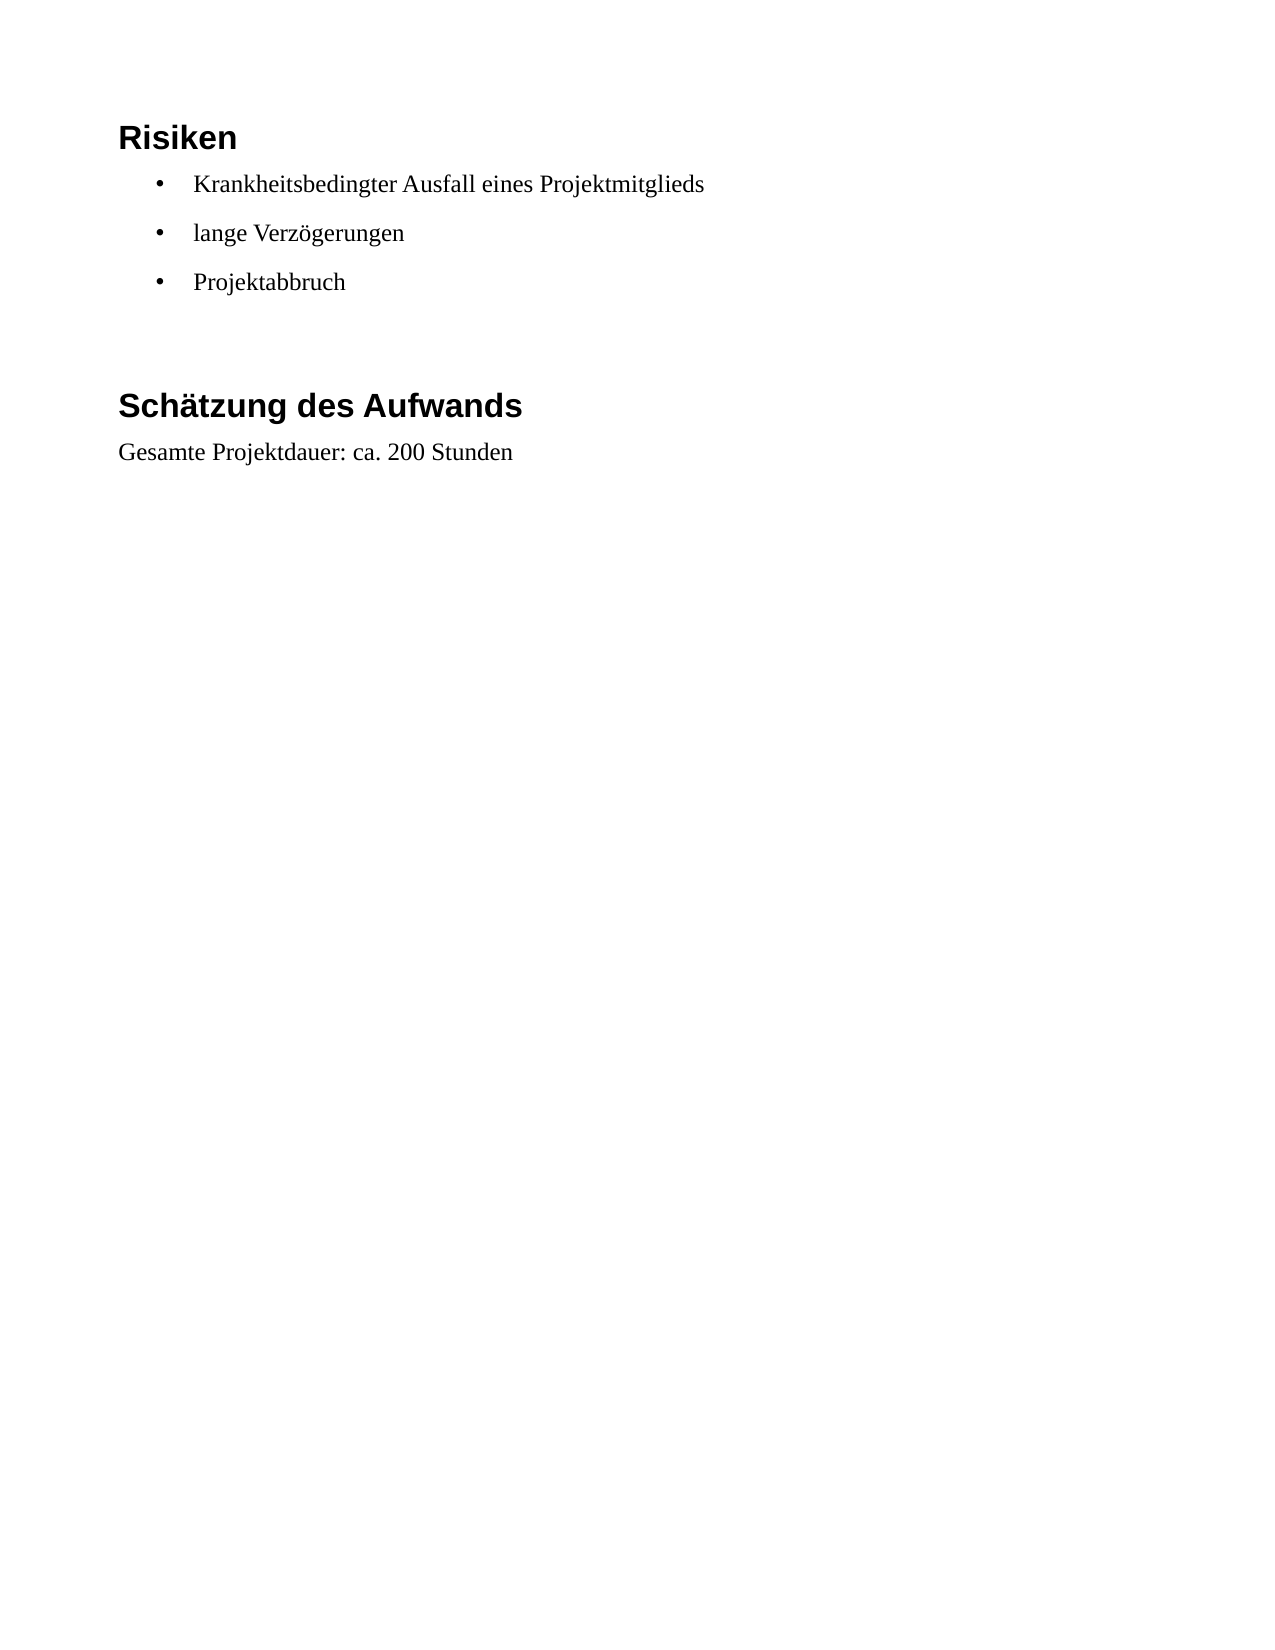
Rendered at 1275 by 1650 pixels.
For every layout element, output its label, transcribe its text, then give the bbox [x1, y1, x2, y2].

subtitle Schätzung des Aufwands [118, 386, 1157, 425]
list Projektabbruch [156, 267, 1157, 296]
list lange Verzögerungen [156, 218, 1157, 247]
text Gesamte Projektdauer: ca. 200 Stunden [118, 437, 1157, 466]
subtitle Risiken [118, 118, 1157, 157]
list Krankheitsbedingter Ausfall eines Projektmitglieds [156, 169, 1157, 198]
